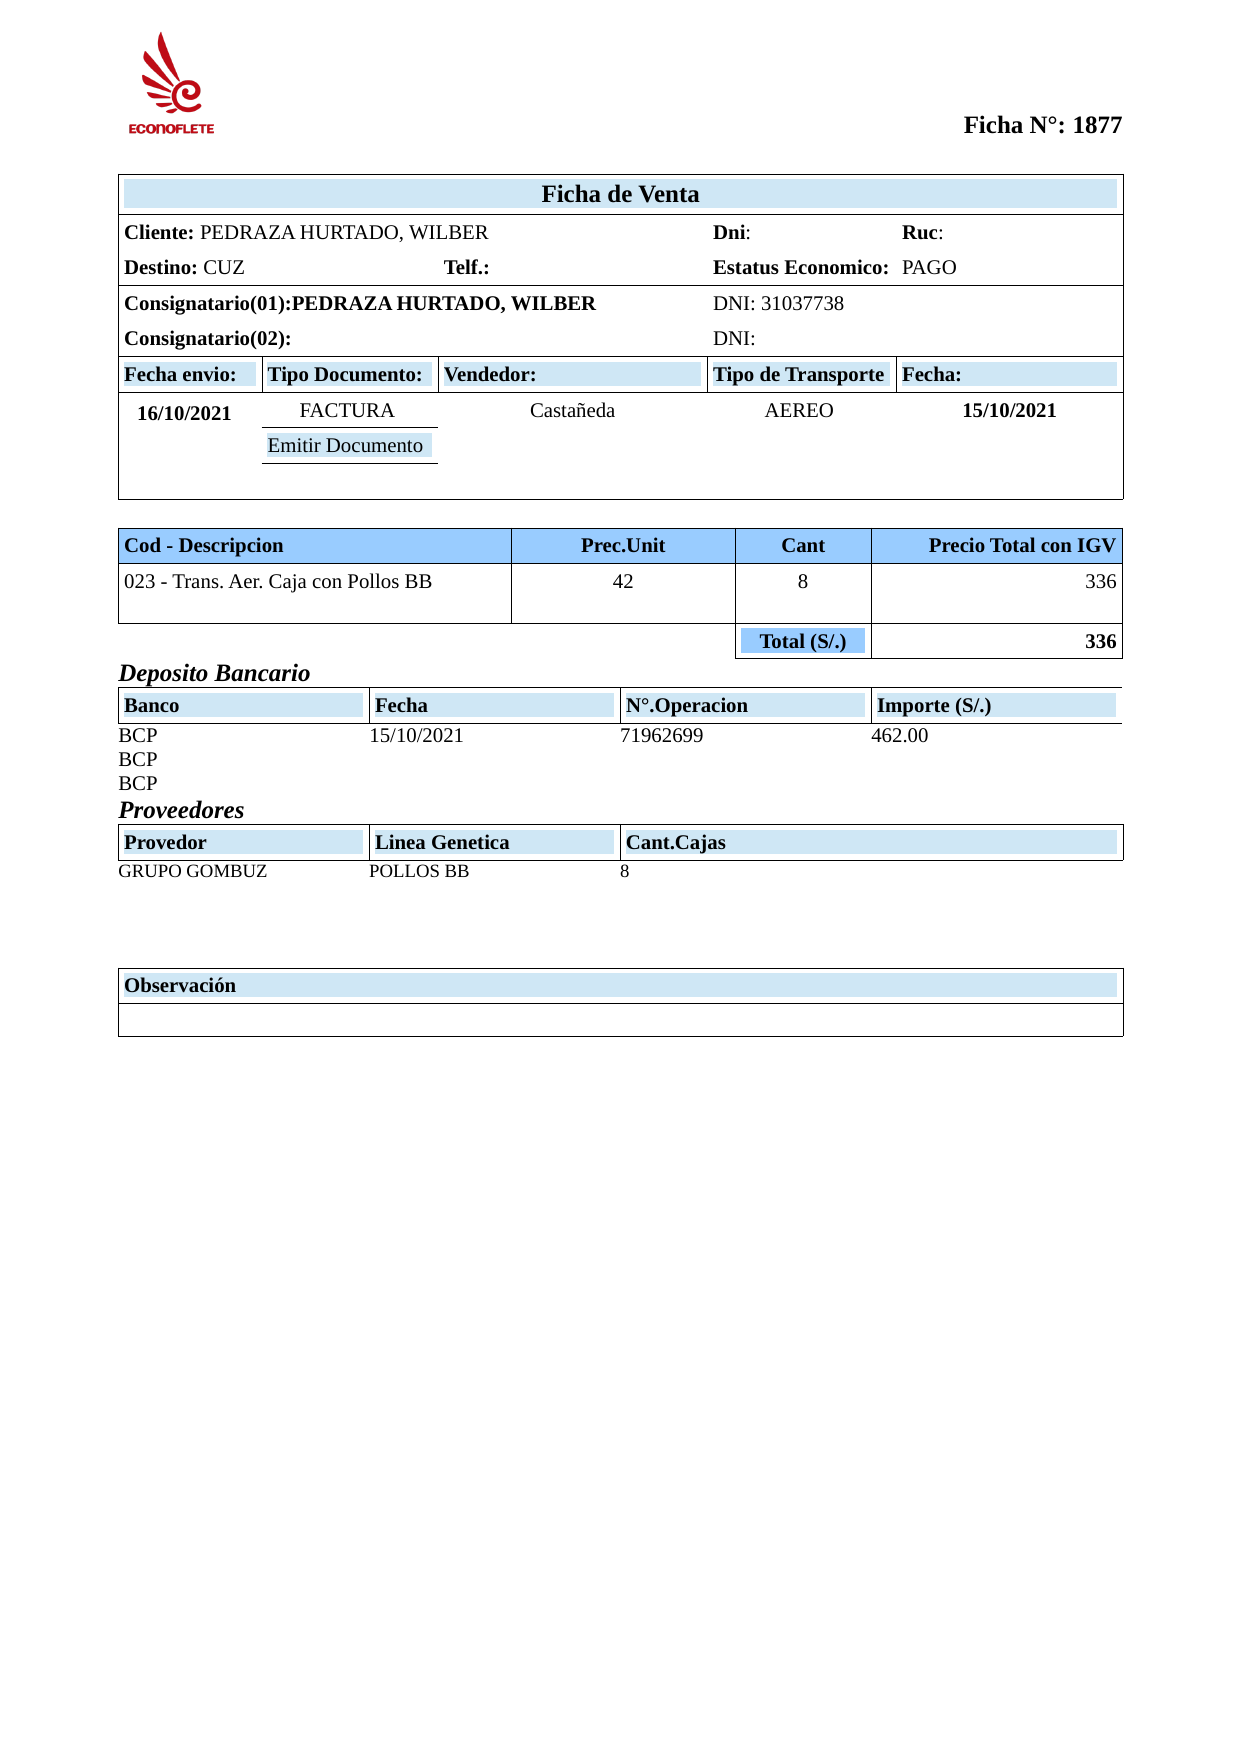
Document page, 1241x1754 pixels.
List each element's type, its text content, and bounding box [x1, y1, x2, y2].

table_cell [118, 946, 369, 967]
table_cell Estatus Economico: [707, 249, 896, 285]
table_header Fecha [370, 688, 620, 723]
table_cell Telf.: [438, 249, 707, 285]
table_cell [369, 946, 620, 967]
table_header Banco [119, 688, 369, 723]
table_cell [119, 1004, 1123, 1036]
table_cell [871, 747, 1122, 771]
table_cell Dni: [707, 215, 896, 249]
table_cell Total (S/.) [736, 624, 871, 658]
table_header Cod - Descripcion [119, 529, 511, 563]
table_cell 8 [620, 861, 1123, 881]
table_cell [620, 946, 1123, 967]
text Deposito Bancario [118, 658, 1122, 687]
table_cell [118, 881, 369, 903]
table_header Ficha de Venta [119, 175, 1123, 214]
table_cell 15/10/2021 [369, 724, 620, 747]
table_cell Consignatario(02): [119, 321, 707, 356]
table_cell 8 [736, 564, 871, 623]
table_header Observación [119, 969, 1123, 1003]
table_cell Ruc: [896, 215, 1123, 249]
table_cell 336 [872, 624, 1122, 658]
table_cell [620, 881, 1123, 903]
table_cell [620, 903, 1123, 924]
table_cell Fecha envio: [119, 357, 262, 392]
table_cell BCP [118, 747, 369, 771]
table_cell PAGO [896, 249, 1123, 285]
table_header Prec.Unit [512, 529, 735, 563]
table_cell Consignatario(01):PEDRAZA HURTADO, WILBER [119, 286, 707, 321]
table_header Importe (S/.) [872, 688, 1122, 723]
table_cell [118, 903, 369, 924]
table_cell Fecha: [897, 357, 1123, 392]
table_cell Vendedor: [439, 357, 707, 392]
table_cell 023 - Trans. Aer. Caja con Pollos BB [119, 564, 511, 623]
table_cell 462.00 [871, 724, 1122, 747]
table_cell Castañeda [438, 393, 707, 498]
table_cell [118, 924, 369, 946]
table_cell POLLOS BB [369, 861, 620, 881]
table_cell [369, 881, 620, 903]
table_cell Destino: CUZ [119, 249, 438, 285]
table_cell 71962699 [620, 724, 871, 747]
table_cell Emitir Documento [262, 428, 438, 463]
table_cell DNI: [707, 321, 1123, 356]
table_cell [262, 464, 438, 498]
picture [118, 31, 225, 134]
table_header Provedor [119, 825, 369, 859]
table_header Cant [736, 529, 871, 563]
table_cell [118, 624, 511, 658]
table_cell DNI: 31037738 [707, 286, 1123, 321]
table_cell [369, 903, 620, 924]
table_cell [369, 747, 620, 771]
table_cell 15/10/2021 [896, 393, 1123, 498]
table_cell Tipo de Transporte [708, 357, 896, 392]
table_cell [511, 624, 735, 658]
table_cell BCP [118, 724, 369, 747]
table_header Cant.Cajas [621, 825, 1123, 859]
table_cell [620, 924, 1123, 946]
table_cell 336 [872, 564, 1122, 623]
table_cell [369, 924, 620, 946]
table_cell GRUPO GOMBUZ [118, 861, 369, 881]
table_cell Cliente: PEDRAZA HURTADO, WILBER [119, 215, 707, 249]
table_header N°.Operacion [621, 688, 871, 723]
table_cell 16/10/2021 [119, 393, 262, 498]
table_cell [871, 771, 1122, 795]
table_cell [620, 747, 871, 771]
table_cell [369, 771, 620, 795]
table_cell FACTURA [262, 393, 438, 427]
table_cell AEREO [707, 393, 896, 498]
text Proveedores [118, 795, 1122, 824]
table_cell Tipo Documento: [263, 357, 438, 392]
table_cell 42 [512, 564, 735, 623]
table_cell [620, 771, 871, 795]
table_cell BCP [118, 771, 369, 795]
table_header Linea Genetica [370, 825, 620, 859]
table_header Precio Total con IGV [872, 529, 1122, 563]
